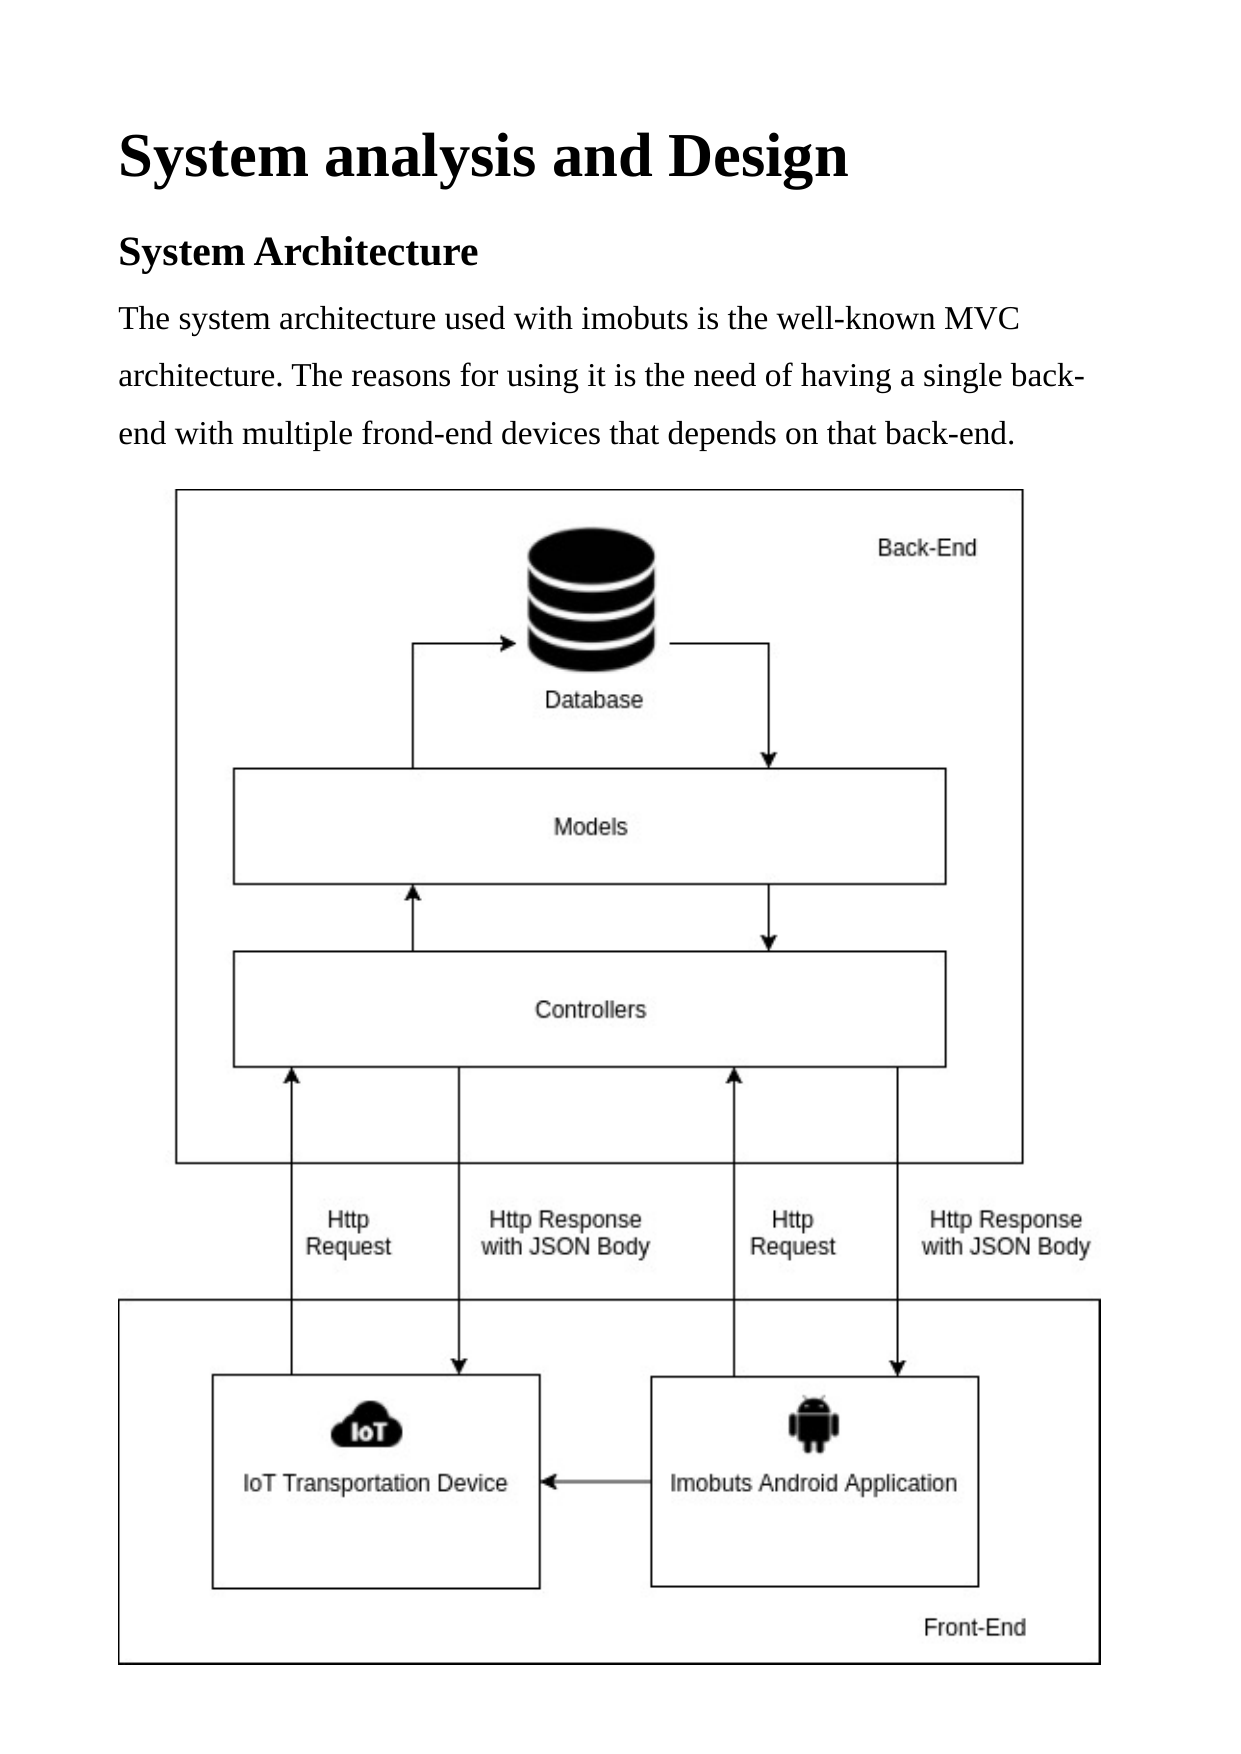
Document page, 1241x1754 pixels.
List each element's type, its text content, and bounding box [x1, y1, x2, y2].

text System Architecture [118, 226, 1122, 274]
text System analysis and Design [118, 118, 1122, 190]
text The system architecture used with imobuts is the well-known MVC architecture. The reasons for using it is the need of having a single back-end with multiple frond-end devices that depends on that back-end. [118, 298, 1122, 451]
picture [118, 489, 1101, 1665]
